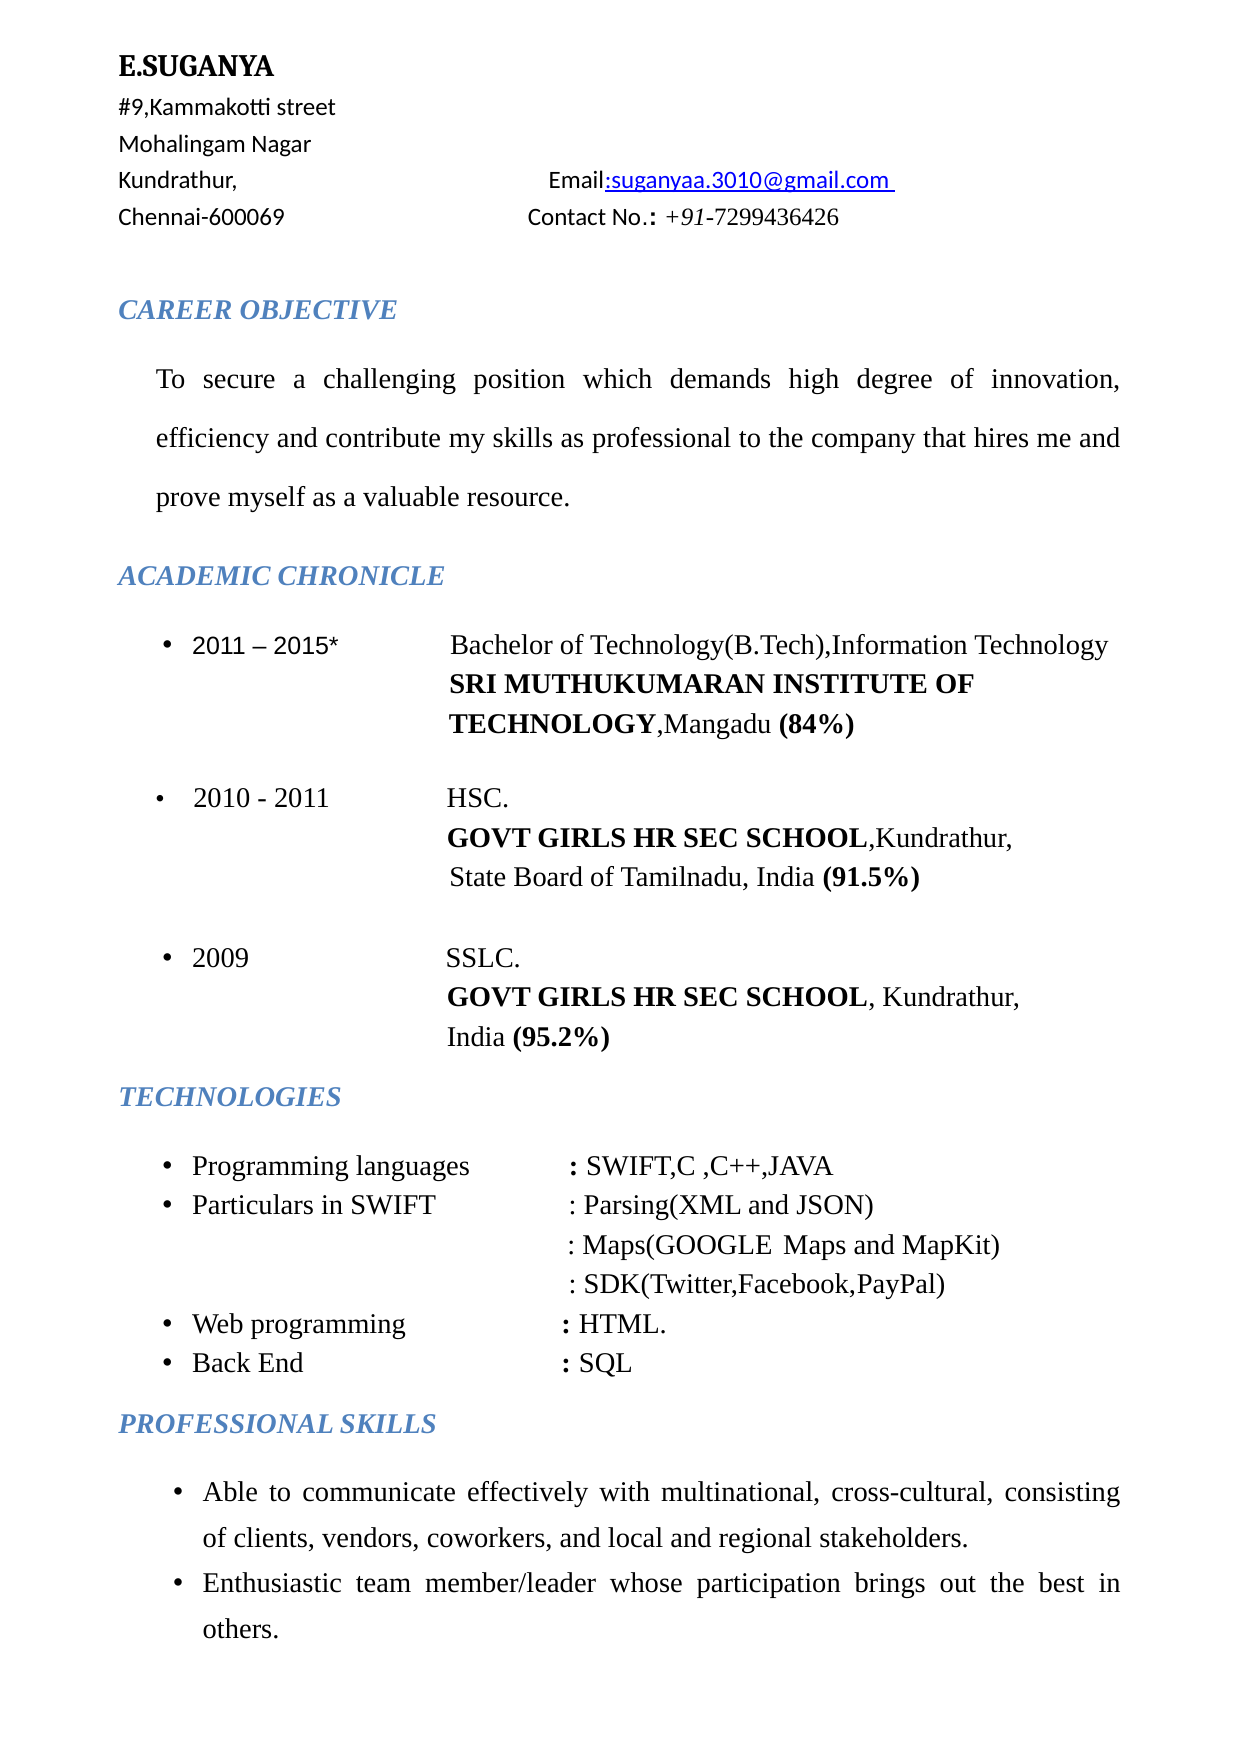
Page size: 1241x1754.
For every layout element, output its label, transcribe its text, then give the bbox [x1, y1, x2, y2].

table_header [118, 238, 1122, 272]
list : Maps(GOOGLE Maps and MapKit) [531, 1228, 1122, 1261]
text ACADEMIC CHRONICLE [118, 559, 1024, 592]
text TECHNOLOGIES [118, 1080, 1024, 1113]
text SRI MUTHUKUMARAN INSTITUTE OF TECHNOLOGY,Mangadu (84%) [118, 667, 1122, 740]
list 2011 – 2015* Bachelor of Technology(B.Tech),Information Technology [162, 628, 1122, 661]
list Enthusiastic team member/leader whose participation brings out the best in others. [173, 1566, 1122, 1644]
list Web programming : HTML. [162, 1307, 1122, 1339]
text PROFESSIONAL SKILLS [118, 1407, 1024, 1439]
text Mohalingam Nagar [118, 128, 1122, 158]
text E.SUGANYA [118, 48, 1122, 84]
list Particulars in SWIFT : Parsing(XML and JSON) [162, 1188, 1122, 1221]
list 2009 SSLC. [162, 941, 1122, 973]
text #9,Kammakotti street [118, 91, 1122, 122]
list 2010 - 2011 HSC. [156, 781, 1122, 814]
text To secure a challenging position which demands high degree of innovation, efficiency and contribute my skills as professional to the company that hires me and prove myself as a valuable resource. [156, 362, 1122, 512]
text Kundrathur, Email:suganyaa.3010@gmail.com [118, 164, 1122, 195]
list Back End : SQL [162, 1346, 1122, 1379]
text : SDK(Twitter,Facebook, PayPal) [118, 1267, 1122, 1300]
text India (95.2%) [418, 1019, 1122, 1052]
list Able to communicate effectively with multinational, cross-cultural, consisting of clients, vendors, coworkers, and local and regional stakeholders. [173, 1475, 1122, 1553]
text Chennai-600069 Contact No.: +91-7299436426 [118, 201, 1122, 232]
list Programming languages : SWIFT,C ,C++,JAVA [162, 1148, 1122, 1182]
list GOVT GIRLS HR SEC SCHOOL,Kundrathur, [381, 820, 1122, 853]
text CAREER OBJECTIVE [118, 293, 1024, 326]
text GOVT GIRLS HR SEC SCHOOL, Kundrathur, [418, 980, 1122, 1013]
text State Board of Tamilnadu, India (91.5%) [118, 860, 1122, 893]
